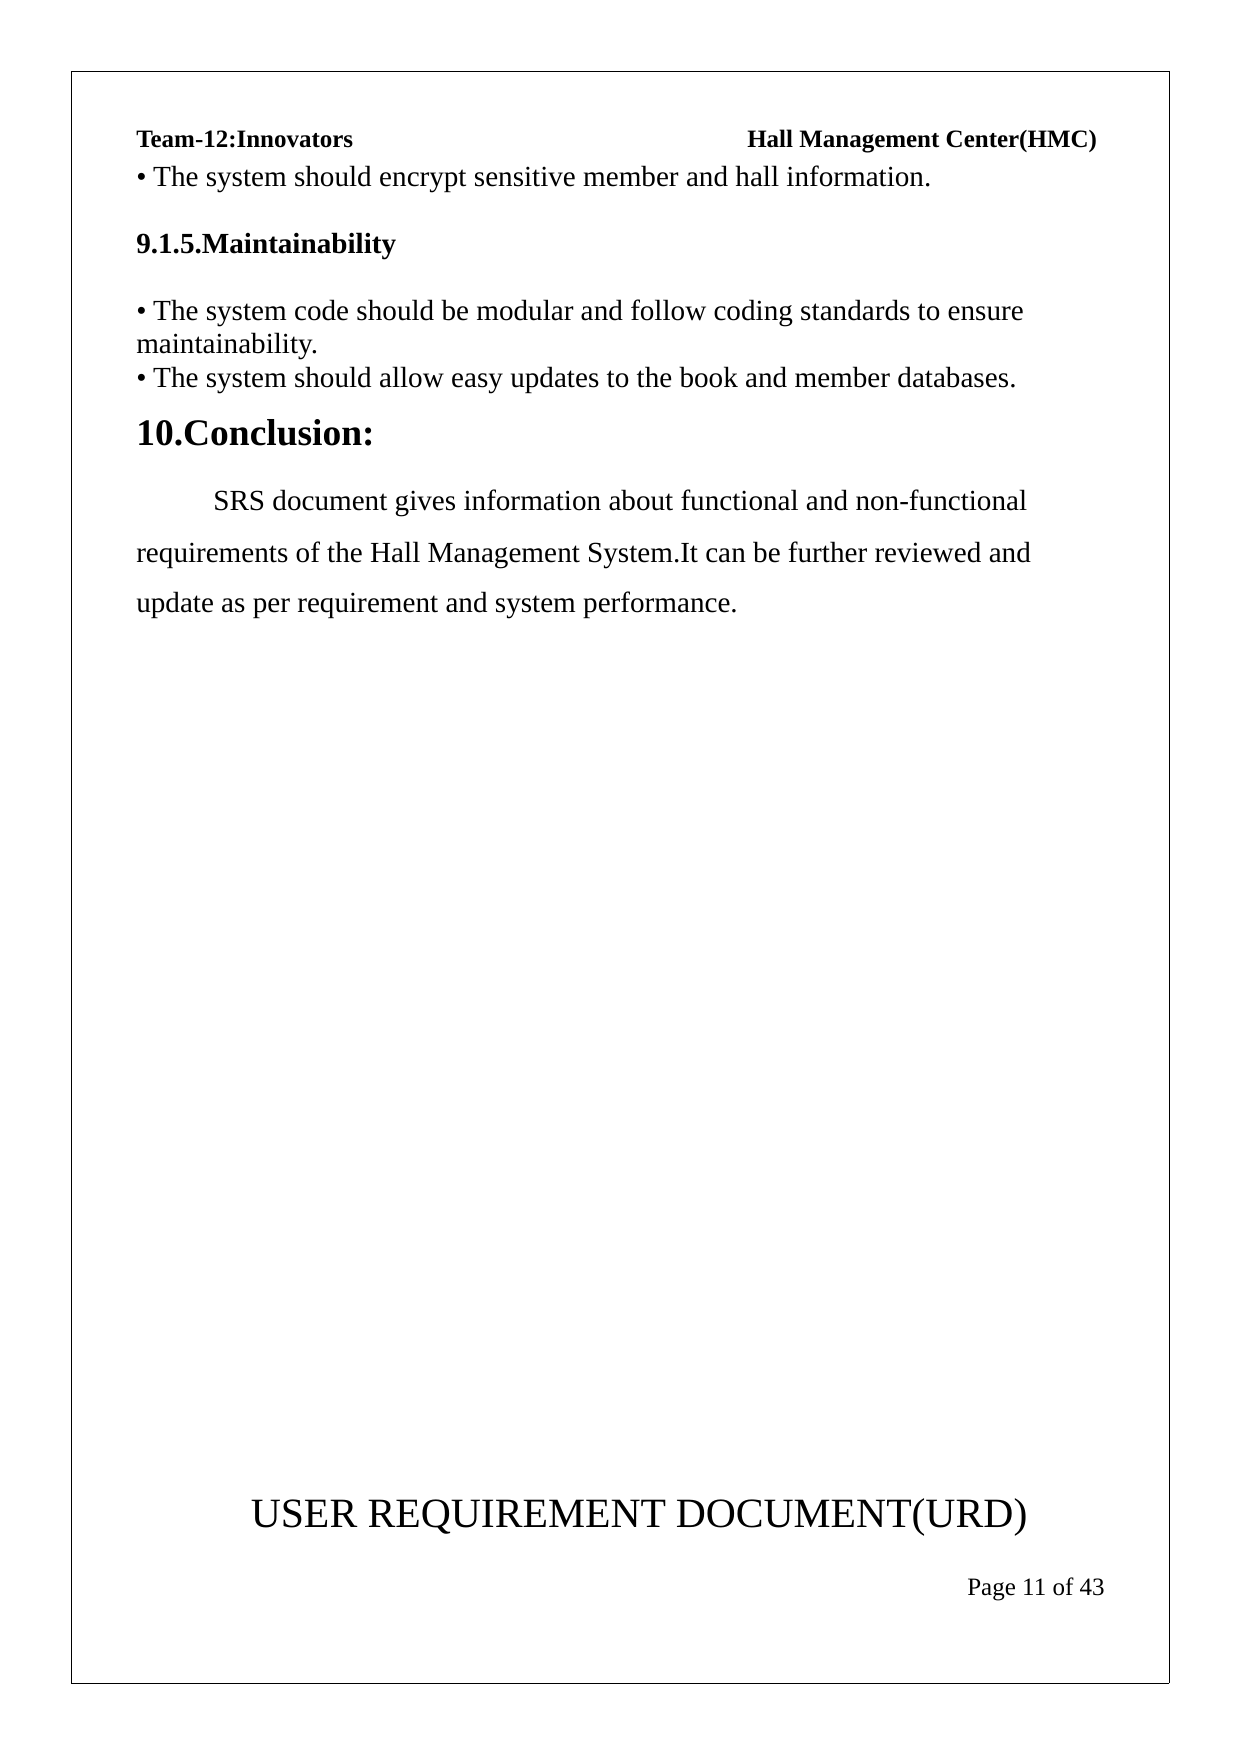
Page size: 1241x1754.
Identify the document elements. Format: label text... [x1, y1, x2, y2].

text • The system should allow easy updates to the book and member databases. [136, 360, 1104, 393]
text • The system code should be modular and follow coding standards to ensure [136, 293, 1104, 326]
text SRS document gives information about functional and non-functional requirements of the Hall Management System.It can be further reviewed and update as per requirement and system performance. [136, 475, 1104, 619]
text • The system should encrypt sensitive member and hall information. [136, 159, 1104, 192]
text maintainability. [136, 326, 1104, 360]
text USER REQUIREMENT DOCUMENT(URD) [136, 1488, 1104, 1536]
text 10.Conclusion: [136, 410, 1104, 453]
text 9.1.5.Maintainability [136, 226, 1104, 259]
